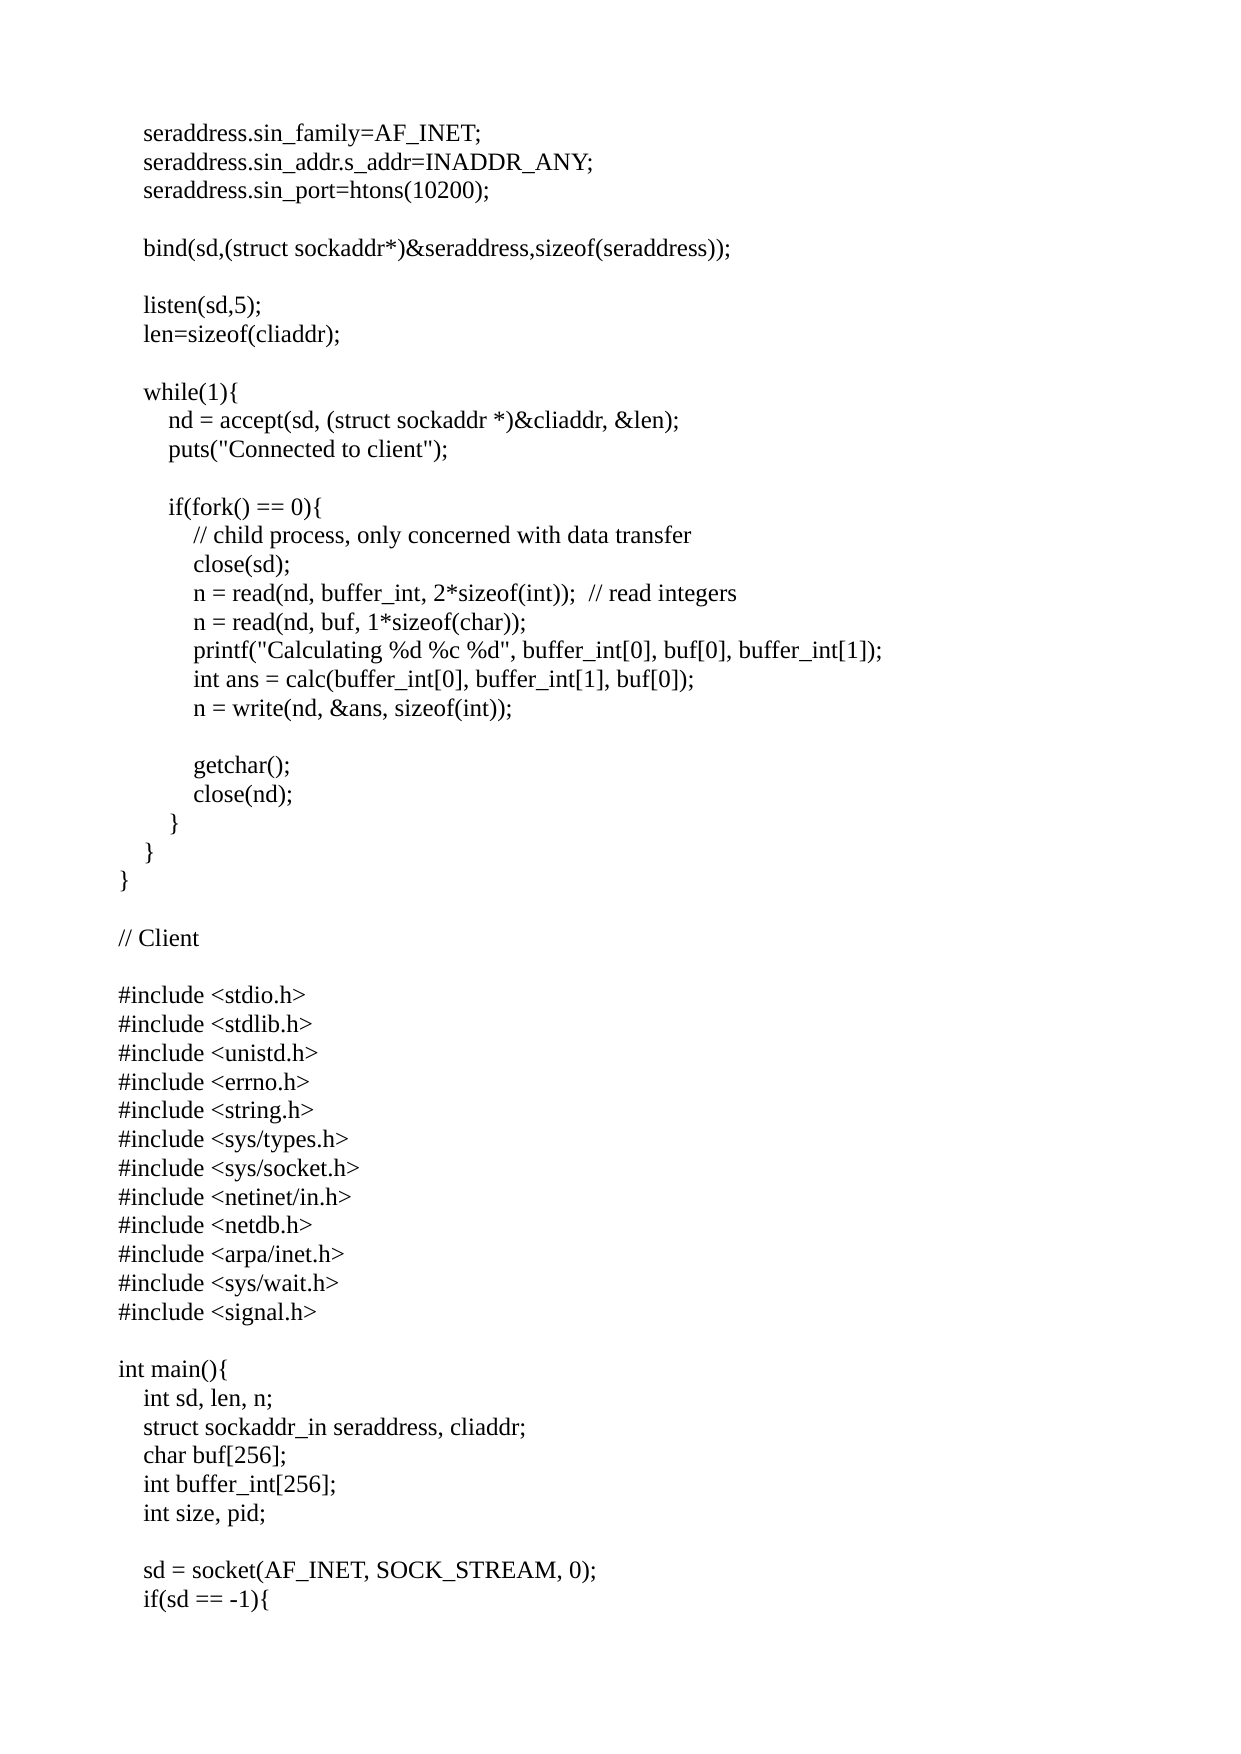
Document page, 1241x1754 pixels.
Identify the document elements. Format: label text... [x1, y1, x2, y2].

text #include <sys/types.h> [118, 1124, 1122, 1153]
text getchar(); [118, 751, 1122, 779]
text printf("Calculating %d %c %d", buffer_int[0], buf[0], buffer_int[1]); [118, 636, 1122, 664]
text #include <stdlib.h> [118, 1009, 1122, 1038]
text char buf[256]; [118, 1441, 1122, 1469]
text } [118, 808, 1122, 837]
text int main(){ [118, 1354, 1122, 1383]
text listen(sd,5); [118, 291, 1122, 319]
text #include <string.h> [118, 1096, 1122, 1124]
text if(sd == -1){ [118, 1584, 1122, 1613]
text while(1){ [118, 377, 1122, 406]
text struct sockaddr_in seraddress, cliaddr; [118, 1412, 1122, 1441]
text nd = accept(sd, (struct sockaddr *)&cliaddr, &len); [118, 406, 1122, 434]
text int sd, len, n; [118, 1383, 1122, 1412]
text #include <signal.h> [118, 1297, 1122, 1326]
text n = read(nd, buf, 1*sizeof(char)); [118, 607, 1122, 636]
text } [118, 837, 1122, 866]
text len=sizeof(cliaddr); [118, 319, 1122, 348]
text // child process, only concerned with data transfer [118, 521, 1122, 549]
text #include <unistd.h> [118, 1038, 1122, 1067]
text close(nd); [118, 779, 1122, 808]
text } [118, 866, 1122, 894]
text seraddress.sin_port=htons(10200); [118, 176, 1122, 204]
text #include <errno.h> [118, 1067, 1122, 1096]
text n = read(nd, buffer_int, 2*sizeof(int)); // read integers [118, 578, 1122, 607]
text puts("Connected to client"); [118, 434, 1122, 463]
text int size, pid; [118, 1498, 1122, 1527]
text n = write(nd, &ans, sizeof(int)); [118, 693, 1122, 722]
text int ans = calc(buffer_int[0], buffer_int[1], buf[0]); [118, 664, 1122, 693]
text #include <sys/socket.h> [118, 1153, 1122, 1182]
text int buffer_int[256]; [118, 1469, 1122, 1498]
text if(fork() == 0){ [118, 492, 1122, 521]
text bind(sd,(struct sockaddr*)&seraddress,sizeof(seraddress)); [118, 233, 1122, 262]
text #include <sys/wait.h> [118, 1268, 1122, 1297]
text #include <stdio.h> [118, 981, 1122, 1009]
text // Client [118, 923, 1122, 952]
text sd = socket(AF_INET, SOCK_STREAM, 0); [118, 1556, 1122, 1584]
text #include <netinet/in.h> [118, 1182, 1122, 1211]
text #include <arpa/inet.h> [118, 1239, 1122, 1268]
text seraddress.sin_addr.s_addr=INADDR_ANY; [118, 147, 1122, 176]
text close(sd); [118, 549, 1122, 578]
text #include <netdb.h> [118, 1211, 1122, 1239]
text seraddress.sin_family=AF_INET; [118, 118, 1122, 147]
